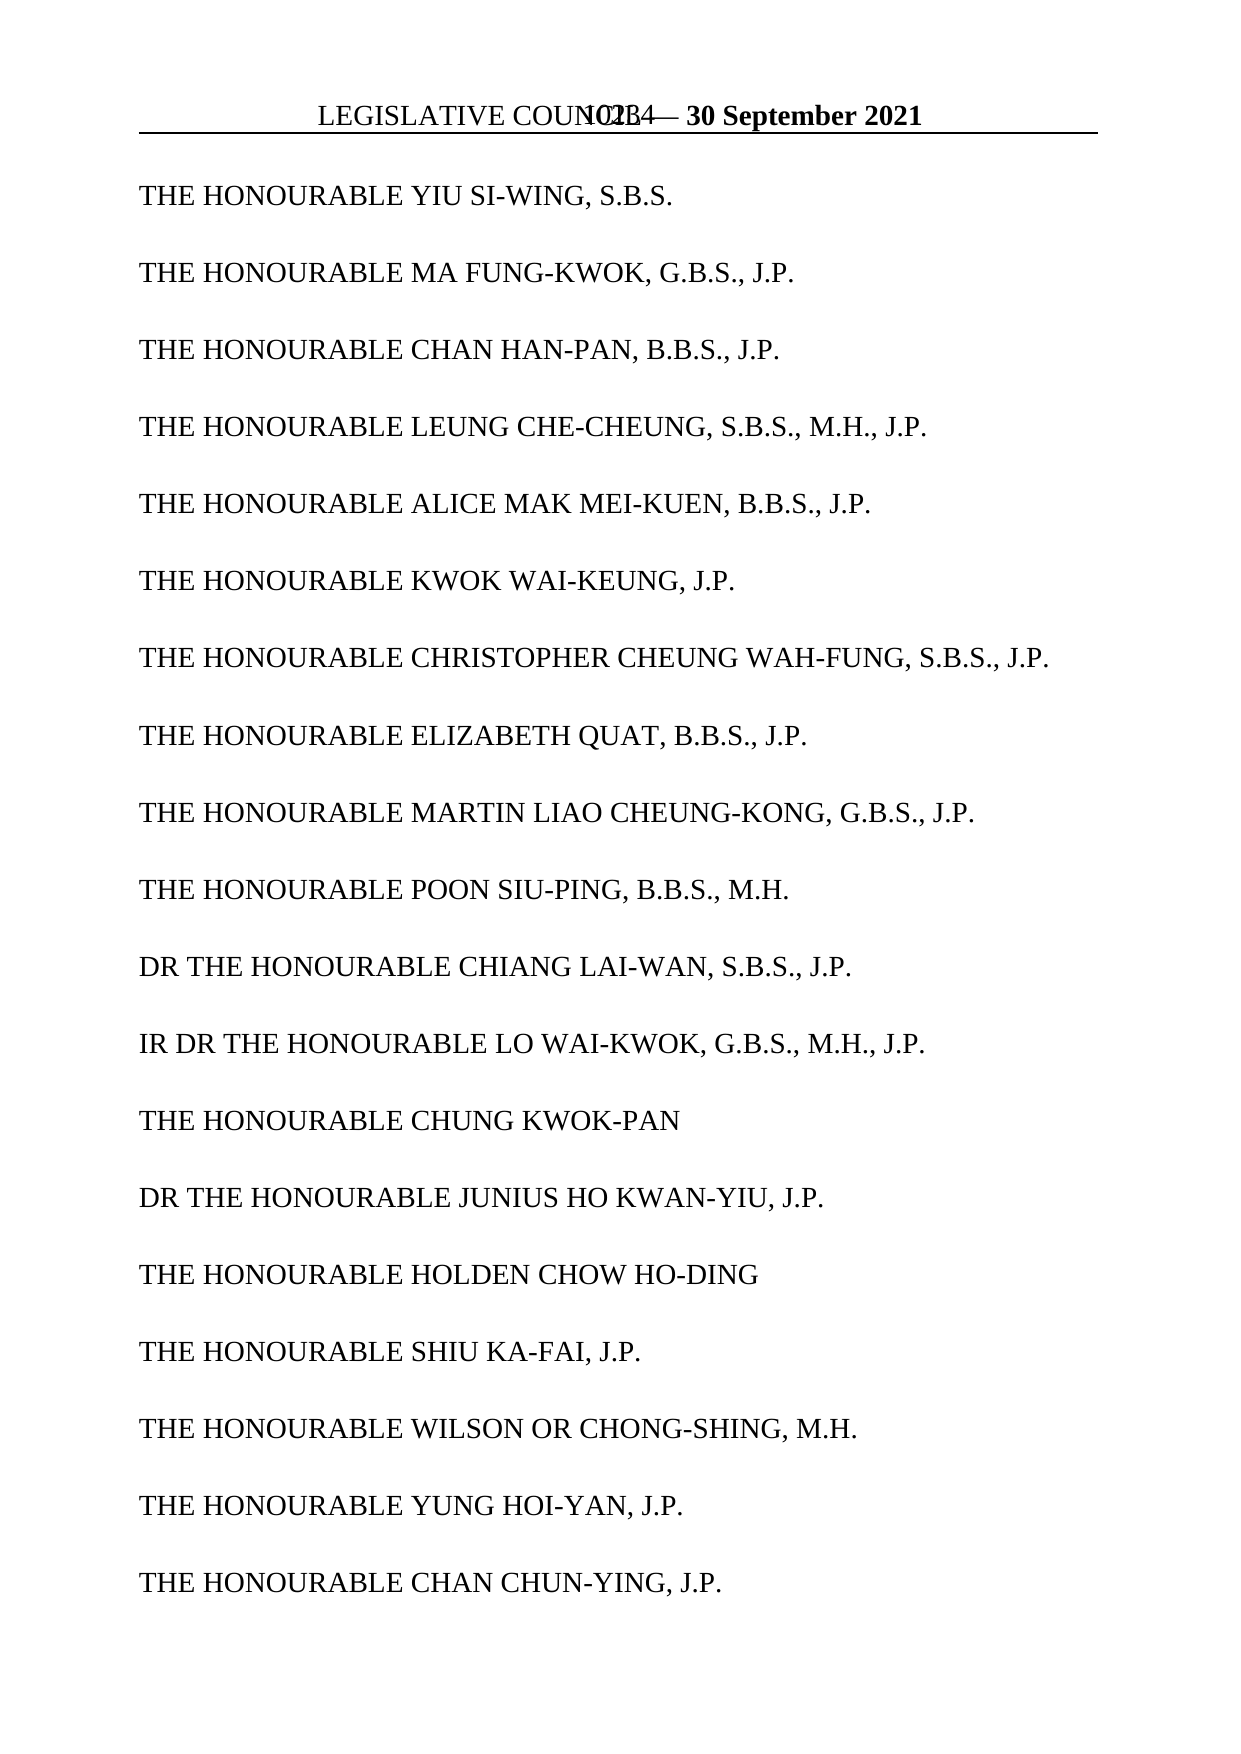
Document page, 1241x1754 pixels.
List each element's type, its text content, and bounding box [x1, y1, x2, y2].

text THE HONOURABLE KWOK Wai-keung, J.P. [139, 558, 1098, 597]
text Ir Dr THE HONOURABLE LO Wai-kwok, g.B.S., M.H., J.P. [139, 1021, 1098, 1059]
text THE HONOURABLE Elizabeth QUAT, B.B.S., J.P. [139, 713, 1098, 751]
text THE HONOURABLE Martin LIAO Cheung-kong, G.B.S., J.P. [139, 790, 1098, 828]
text THE HONOURABLE Holden CHOW Ho-ding [139, 1252, 1098, 1291]
text THE HONOURABLE CHAN Chun-ying, J.P. [139, 1561, 1098, 1599]
text THE HONOURABLE POON Siu-ping, B.B.S., M.H. [139, 867, 1098, 905]
text THE HONOURABLE Christopher CHEUNG Wah-fung, S.B.S., J.P. [139, 636, 1098, 674]
text THE HONOURABLE CHAN Han-pan, B.B.S., J.P. [139, 327, 1098, 366]
text THE HONOURABLE SHIU Ka-fai, J.P. [139, 1329, 1098, 1368]
text THE HONOURABLE YUNG Hoi-yan, J.P. [139, 1483, 1098, 1522]
text THE HONOURABLE LEUNG Che-cheung, S.B.S., M.H., J.P. [139, 404, 1098, 443]
text THE HONOURABLE MA Fung-kwok, G.B.S., J.P. [139, 250, 1098, 289]
text THE HONOURABLE YIU Si-wing, s.B.S. [139, 173, 1098, 212]
text THE HONOURABLE Alice MAK Mei-kuen, B.B.S., J.P. [139, 481, 1098, 520]
text THE HONOURABLE CHUNG Kwok-pan [139, 1098, 1098, 1137]
text THE HONOURABLE Wilson OR Chong-shing, M.H. [139, 1406, 1098, 1445]
text Dr THE HONOURABLE Junius HO Kwan-yiu, J.P. [139, 1175, 1098, 1214]
text Dr THE HONOURABLE CHIANG Lai-wan, S.B.S., J.P. [139, 944, 1098, 982]
